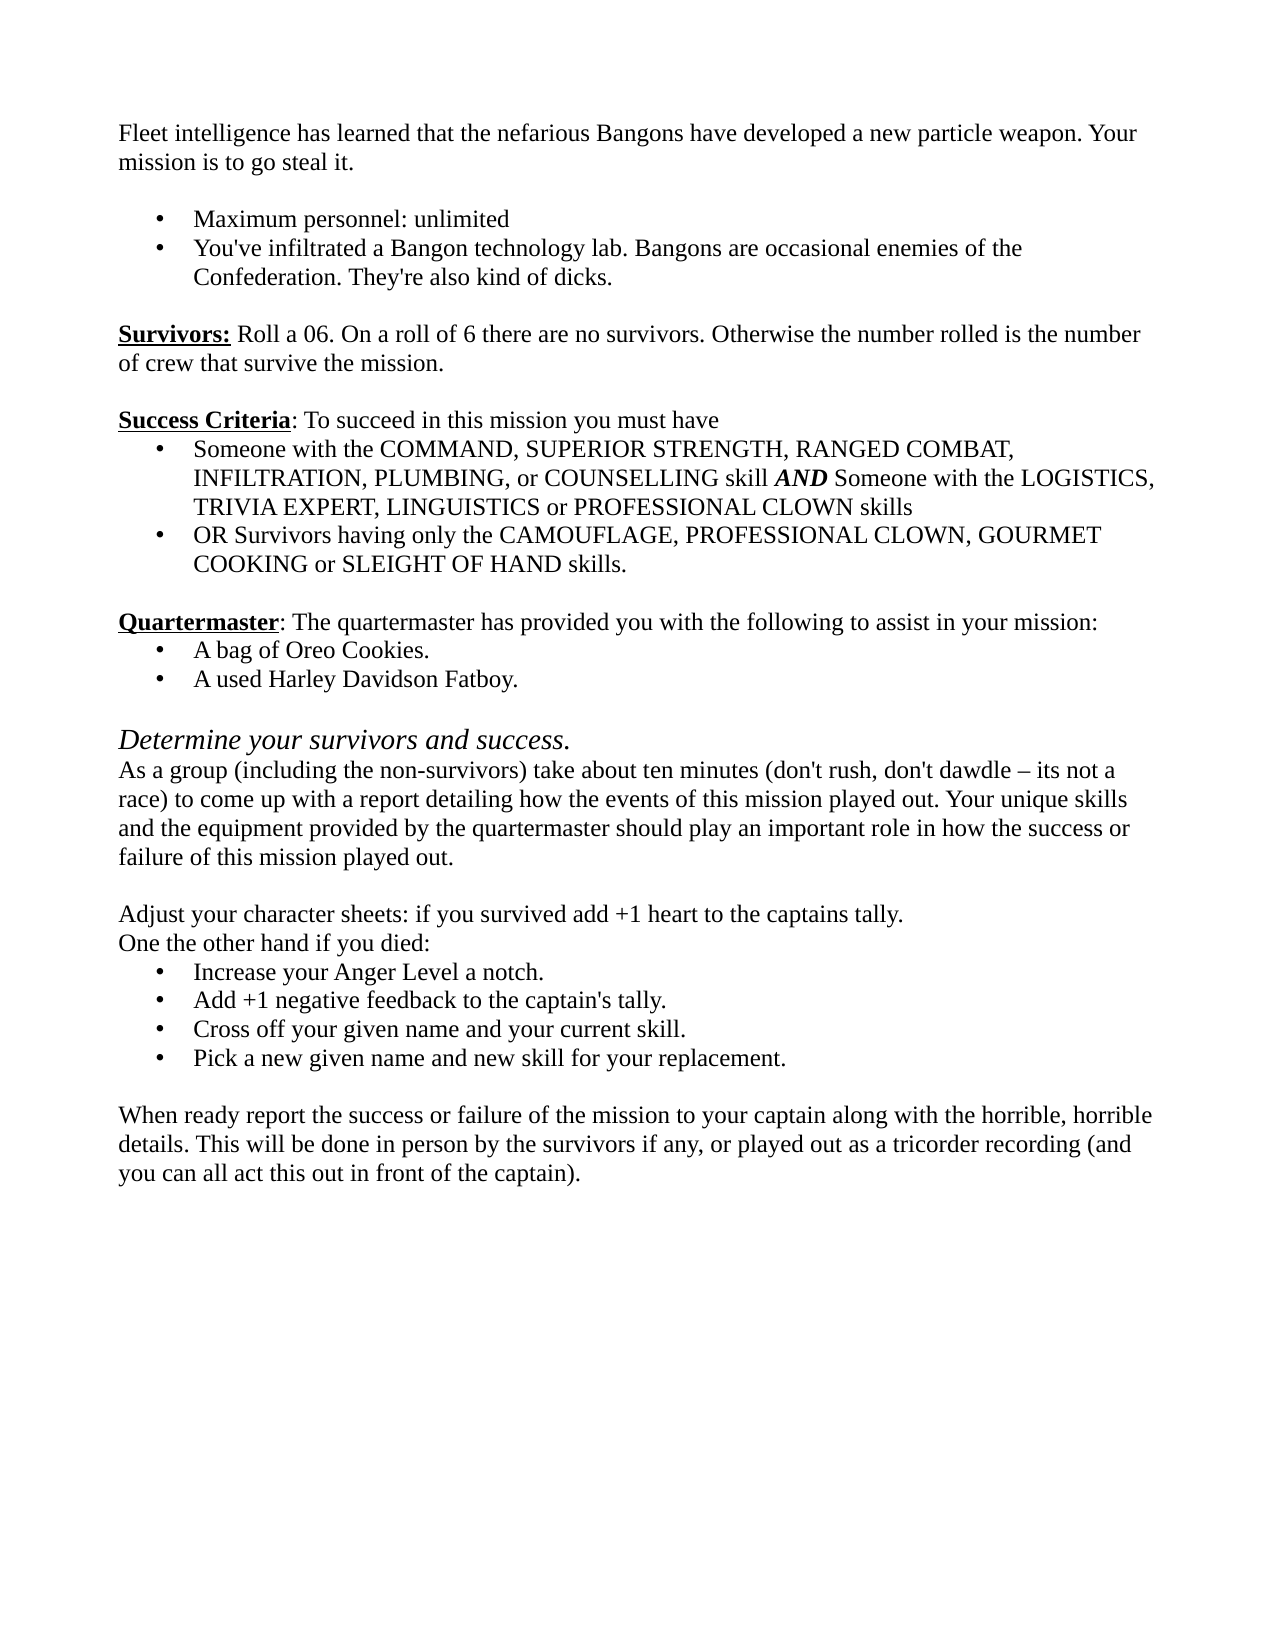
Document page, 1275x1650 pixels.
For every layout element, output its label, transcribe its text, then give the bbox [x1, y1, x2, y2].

list Pick a new given name and new skill for your replacement. [156, 1043, 1157, 1072]
list Cross off your given name and your current skill. [156, 1014, 1157, 1043]
text Determine your survivors and success. [118, 722, 1157, 755]
text As a group (including the non-survivors) take about ten minutes (don't rush, don't dawdle – its not a race) to come up with a report detailing how the events of this mission played out. Your unique skills and the equipment provided by the quartermaster should play an important role in how the success or failure of this mission played out. [118, 755, 1157, 870]
text One the other hand if you died: [118, 928, 1157, 957]
list Maximum personnel: unlimited [156, 204, 1157, 233]
list Increase your Anger Level a notch. [156, 957, 1157, 985]
list Someone with the COMMAND, SUPERIOR STRENGTH, RANGED COMBAT, INFILTRATION, PLUMBING, or COUNSELLING skill AND Someone with the LOGISTICS, TRIVIA EXPERT, LINGUISTICS or PROFESSIONAL CLOWN skills [156, 434, 1157, 521]
text Success Criteria: To succeed in this mission you must have [118, 406, 1157, 434]
text Fleet intelligence has learned that the nefarious Bangons have developed a new particle weapon. Your mission is to go steal it. [118, 118, 1157, 176]
text Adjust your character sheets: if you survived add +1 heart to the captains tally. [118, 899, 1157, 928]
list OR Survivors having only the CAMOUFLAGE, PROFESSIONAL CLOWN, GOURMET COOKING or SLEIGHT OF HAND skills. [156, 521, 1157, 578]
list A used Harley Davidson Fatboy. [156, 664, 1157, 693]
list Add +1 negative feedback to the captain's tally. [156, 985, 1157, 1014]
text Survivors: Roll a 06. On a roll of 6 there are no survivors. Otherwise the number rolled is the number of crew that survive the mission. [118, 319, 1157, 377]
list You've infiltrated a Bangon technology lab. Bangons are occasional enemies of the Confederation. They're also kind of dicks. [156, 233, 1157, 291]
text Quartermaster: The quartermaster has provided you with the following to assist in your mission: [118, 607, 1157, 636]
list A bag of Oreo Cookies. [156, 636, 1157, 664]
text When ready report the success or failure of the mission to your captain along with the horrible, horrible details. This will be done in person by the survivors if any, or played out as a tricorder recording (and you can all act this out in front of the captain). [118, 1100, 1157, 1187]
